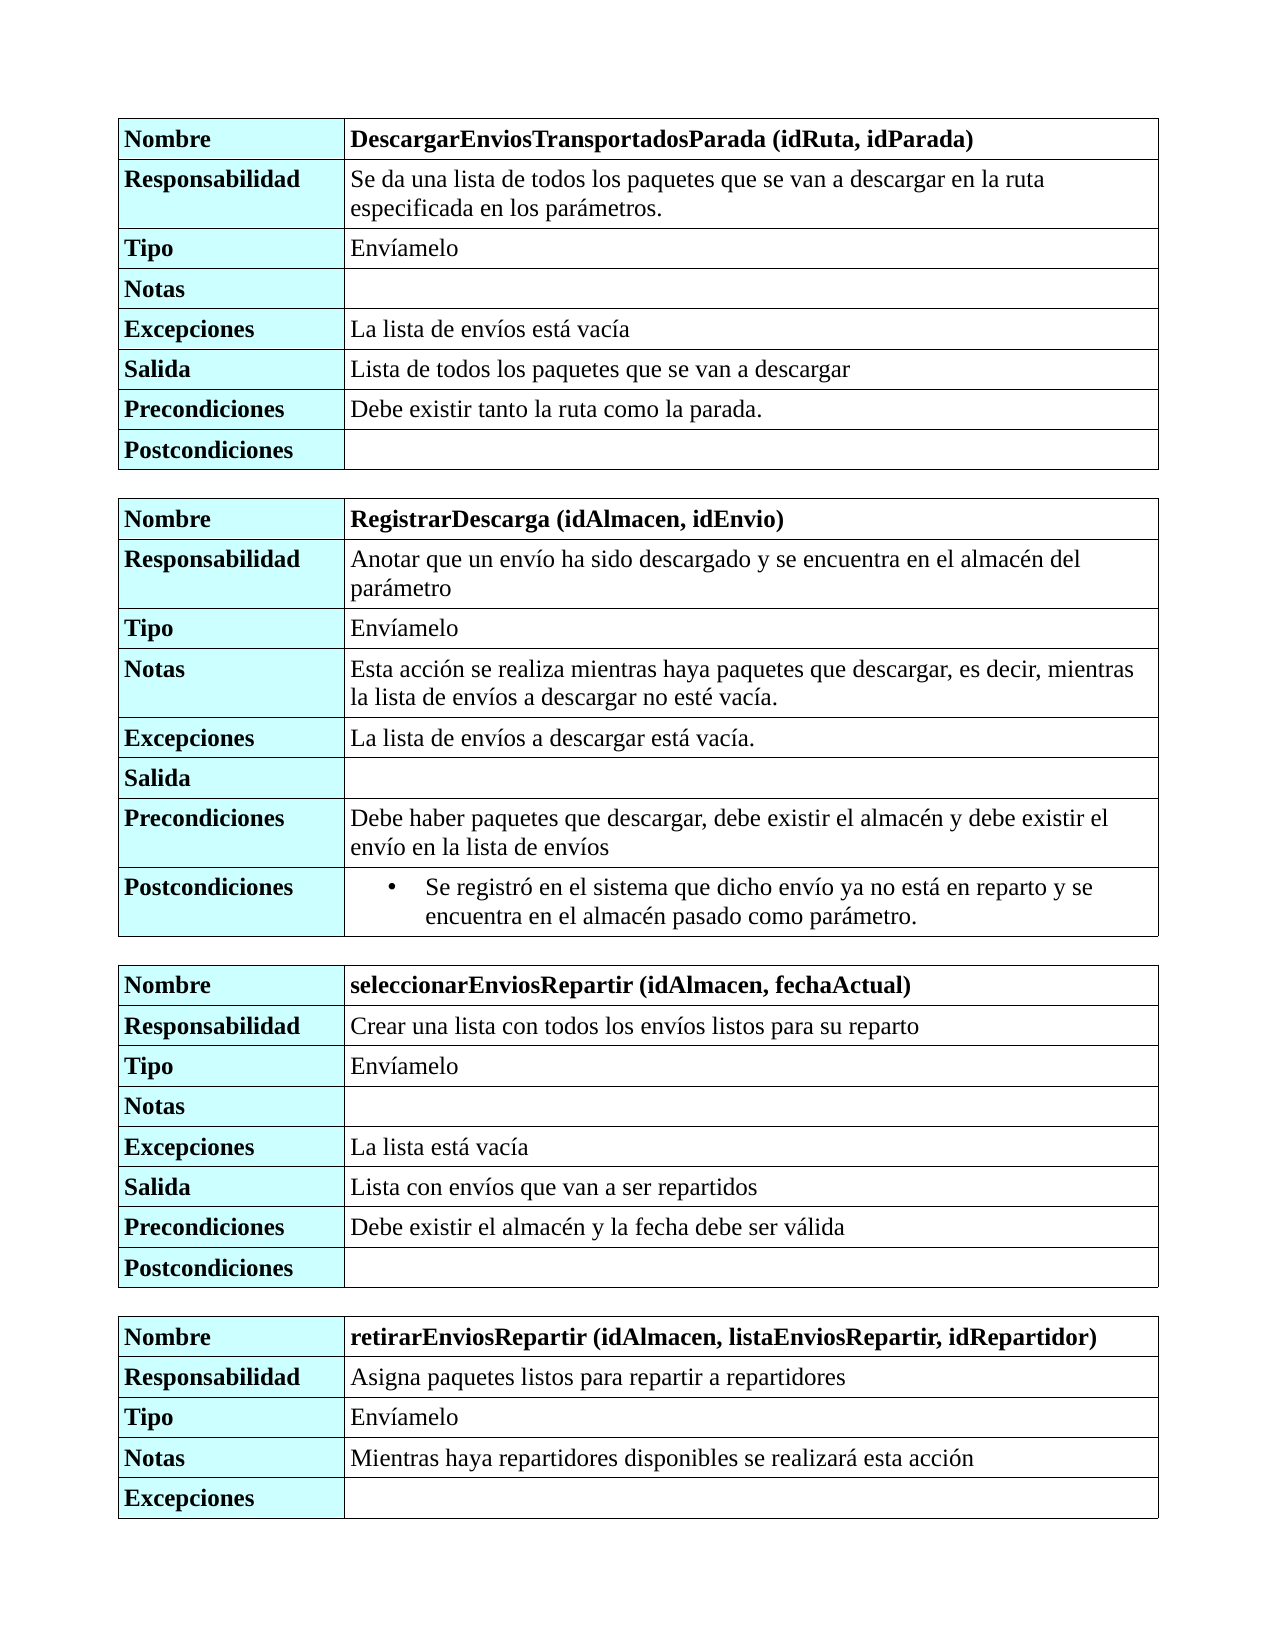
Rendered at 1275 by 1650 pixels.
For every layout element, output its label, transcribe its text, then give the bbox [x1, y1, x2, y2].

table_cell Postcondiciones [119, 1248, 344, 1287]
table_cell Tipo [119, 609, 344, 648]
table_cell Precondiciones [119, 390, 344, 429]
table_header Nombre [119, 119, 344, 158]
table_cell Responsabilidad [119, 540, 344, 608]
table_header retirarEnviosRepartir (idAlmacen, listaEnviosRepartir, idRepartidor) [345, 1317, 1158, 1356]
table_cell Tipo [119, 229, 344, 268]
table_cell Lista de todos los paquetes que se van a descargar [345, 350, 1158, 389]
table_cell [345, 269, 1158, 308]
table_cell La lista de envíos a descargar está vacía. [345, 718, 1158, 757]
table_cell Notas [119, 1087, 344, 1126]
table_cell Envíamelo [345, 229, 1158, 268]
table_header Nombre [119, 966, 344, 1005]
table_cell La lista está vacía [345, 1127, 1158, 1166]
table_cell Envíamelo [345, 1046, 1158, 1086]
table_header Nombre [119, 1317, 344, 1356]
table_cell Responsabilidad [119, 160, 344, 227]
table_cell Notas [119, 269, 344, 308]
table_cell Salida [119, 758, 344, 798]
table_cell Excepciones [119, 1478, 344, 1517]
table_cell Debe existir tanto la ruta como la parada. [345, 390, 1158, 429]
table_cell Asigna paquetes listos para repartir a repartidores [345, 1357, 1158, 1397]
table_cell Crear una lista con todos los envíos listos para su reparto [345, 1006, 1158, 1045]
table_cell [345, 430, 1158, 469]
table_cell Precondiciones [119, 1207, 344, 1247]
table_cell Se da una lista de todos los paquetes que se van a descargar en la ruta especificada en los parámetros. [345, 160, 1158, 227]
table_cell Postcondiciones [119, 868, 344, 936]
table_cell [345, 1478, 1158, 1517]
table_cell Debe haber paquetes que descargar, debe existir el almacén y debe existir el envío en la lista de envíos [345, 799, 1158, 867]
table_header RegistrarDescarga (idAlmacen, idEnvio) [345, 499, 1158, 538]
table_cell La lista de envíos está vacía [345, 309, 1158, 348]
table_cell Salida [119, 350, 344, 389]
table_cell Responsabilidad [119, 1357, 344, 1397]
table_cell Excepciones [119, 718, 344, 757]
table_cell Excepciones [119, 1127, 344, 1166]
table_cell Esta acción se realiza mientras haya paquetes que descargar, es decir, mientras la lista de envíos a descargar no esté vacía. [345, 649, 1158, 717]
table_cell Excepciones [119, 309, 344, 348]
table_header Nombre [119, 499, 344, 538]
table_cell Lista con envíos que van a ser repartidos [345, 1167, 1158, 1206]
table_cell Envíamelo [345, 1398, 1158, 1437]
table_cell [345, 1248, 1158, 1287]
table_cell Salida [119, 1167, 344, 1206]
table_cell Postcondiciones [119, 430, 344, 469]
table_cell Debe existir el almacén y la fecha debe ser válida [345, 1207, 1158, 1247]
table_cell Notas [119, 1438, 344, 1477]
table_cell [345, 758, 1158, 798]
table_header seleccionarEnviosRepartir (idAlmacen, fechaActual) [345, 966, 1158, 1005]
table_cell [345, 1087, 1158, 1126]
table_cell Precondiciones [119, 799, 344, 867]
table_cell Anotar que un envío ha sido descargado y se encuentra en el almacén del parámetro [345, 540, 1158, 608]
table_cell Se registró en el sistema que dicho envío ya no está en reparto y se encuentra en el almacén pasado como parámetro. [345, 868, 1158, 936]
table_cell Tipo [119, 1046, 344, 1086]
table_cell Tipo [119, 1398, 344, 1437]
table_cell Mientras haya repartidores disponibles se realizará esta acción [345, 1438, 1158, 1477]
table_header DescargarEnviosTransportadosParada (idRuta, idParada) [345, 119, 1158, 158]
table_cell Envíamelo [345, 609, 1158, 648]
table_cell Notas [119, 649, 344, 717]
table_cell Responsabilidad [119, 1006, 344, 1045]
